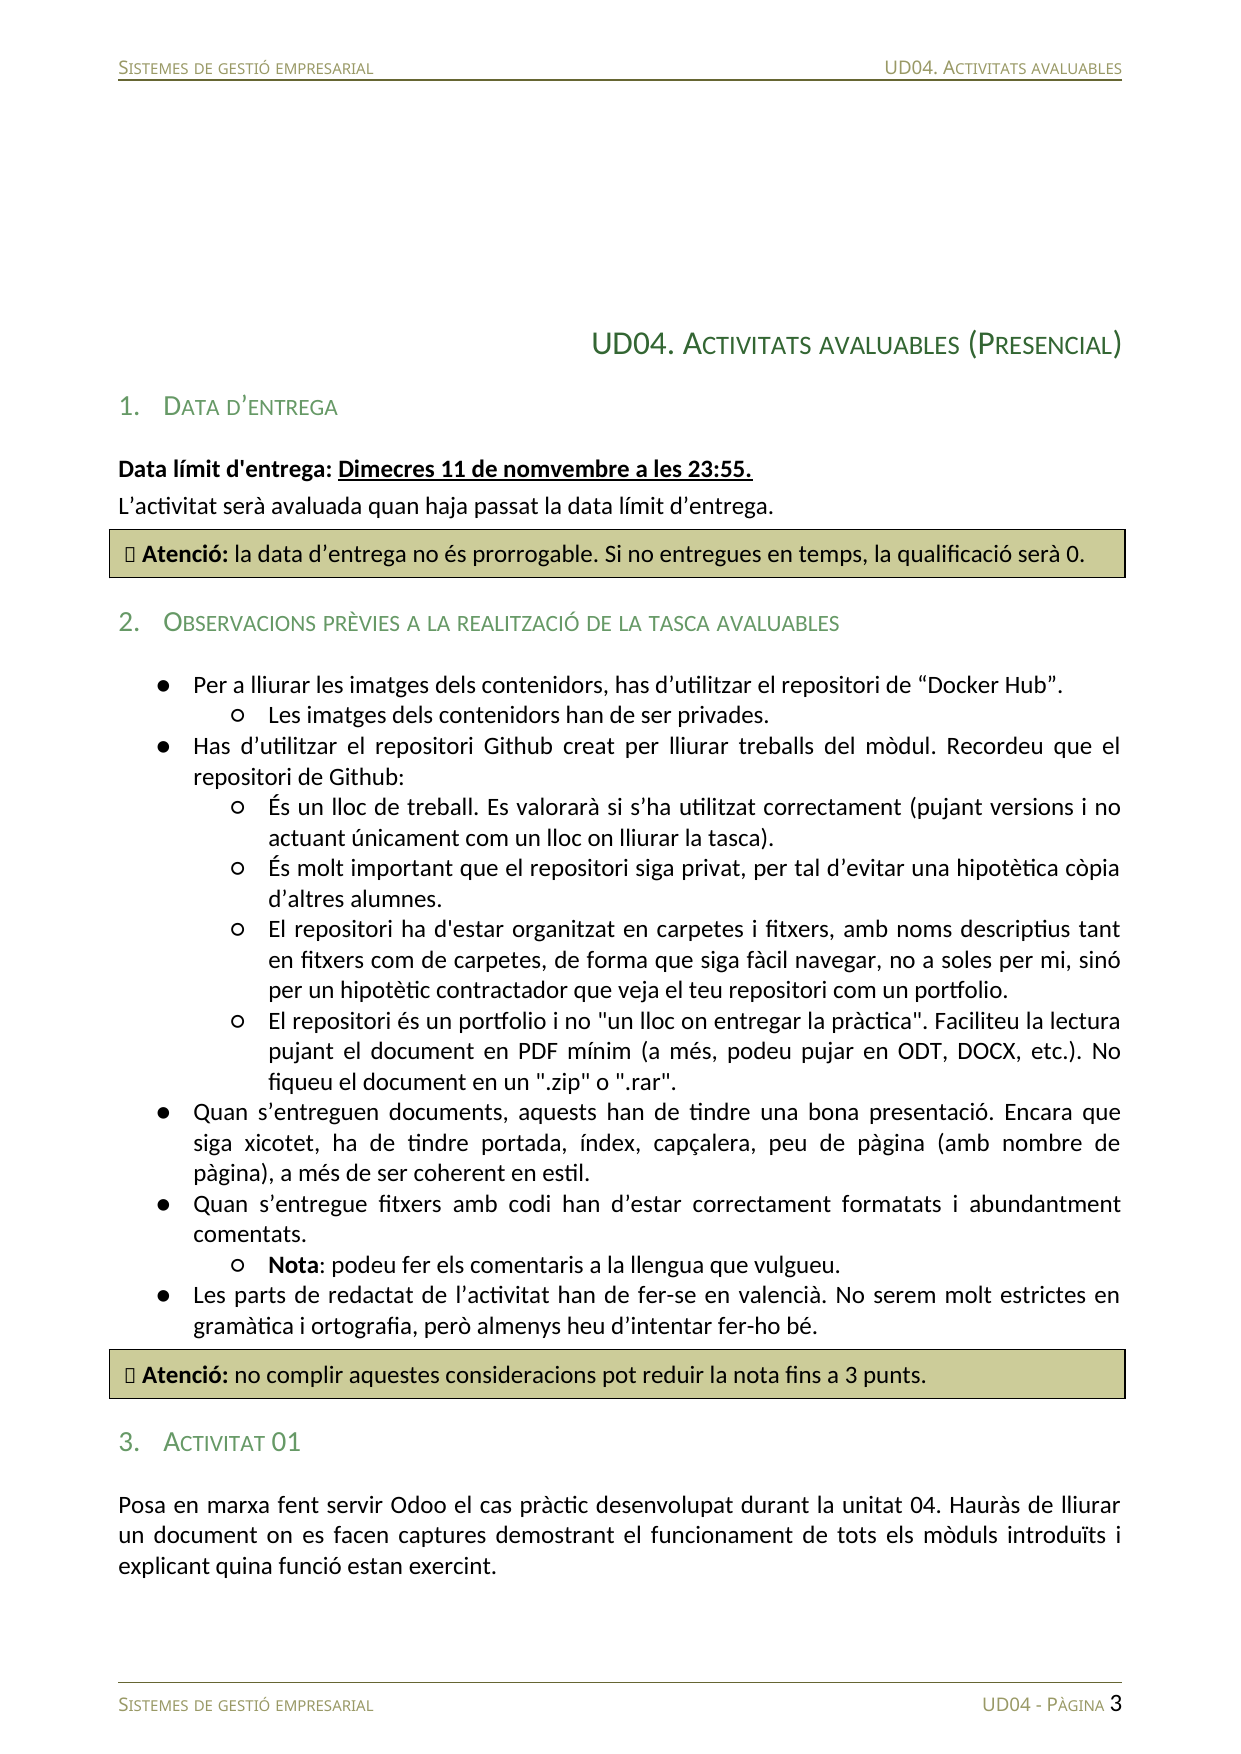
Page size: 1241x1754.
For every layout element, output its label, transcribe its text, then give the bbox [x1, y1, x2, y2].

subtitle Data d’entrega [118, 387, 1122, 423]
list El repositori ha d'estar organitzat en carpetes i fitxers, amb noms descriptius tant en fitxers com de carpetes, de forma que siga fàcil navegar, no a soles per mi, sinó per un hipotètic contractador que veja el teu repositori com un portfolio. [231, 913, 1122, 1005]
list Les imatges dels contenidors han de ser privades. [231, 699, 1122, 730]
text UD04. Activitats avaluables (Presencial) [118, 322, 1122, 362]
list El repositori és un portfolio i no "un lloc on entregar la pràctica". Faciliteu la lectura pujant el document en PDF mínim (a més, podeu pujar en ODT, DOCX, etc.). No fiqueu el document en un ".zip" o ".rar". [231, 1005, 1122, 1096]
list Quan s’entregue fitxers amb codi han d’estar correctament formatats i abundantment comentats. [156, 1188, 1122, 1249]
text L’activitat serà avaluada quan haja passat la data límit d’entrega. [118, 490, 1122, 520]
text Data límit d'entrega: Dimecres 11 de nomvembre a les 23:55. [118, 453, 1122, 483]
text ❕ Atenció: no complir aquestes consideracions pot reduir la nota fins a 3 punts. [110, 1350, 1124, 1398]
list Has d’utilitzar el repositori Github creat per lliurar treballs del mòdul. Recordeu que el repositori de Github: [156, 730, 1122, 791]
list Les parts de redactat de l’activitat han de fer-se en valencià. No serem molt estrictes en gramàtica i ortografia, però almenys heu d’intentar fer-ho bé. [156, 1279, 1122, 1341]
list Per a lliurar les imatges dels contenidors, has d’utilitzar el repositori de “Docker Hub”. [156, 669, 1122, 699]
list És un lloc de treball. Es valorarà si s’ha utilitzat correctament (pujant versions i no actuant únicament com un lloc on lliurar la tasca). [231, 791, 1122, 852]
subtitle Activitat 01 [118, 1423, 1122, 1459]
text ❕ Atenció: la data d’entrega no és prorrogable. Si no entregues en temps, la qualificació serà 0. [110, 530, 1124, 577]
text Posa en marxa fent servir Odoo el cas pràctic desenvolupat durant la unitat 04. Hauràs de lliurar un document on es facen captures demostrant el funcionament de tots els mòduls introduïts i explicant quina funció estan exercint. [118, 1489, 1122, 1581]
list Nota: podeu fer els comentaris a la llengua que vulgueu. [231, 1249, 1122, 1279]
list Quan s’entreguen documents, aquests han de tindre una bona presentació. Encara que siga xicotet, ha de tindre portada, índex, capçalera, peu de pàgina (amb nombre de pàgina), a més de ser coherent en estil. [156, 1096, 1122, 1188]
list És molt important que el repositori siga privat, per tal d’evitar una hipotètica còpia d’altres alumnes. [231, 852, 1122, 913]
subtitle Observacions prèvies a la realització de la tasca avaluables [118, 603, 1122, 639]
